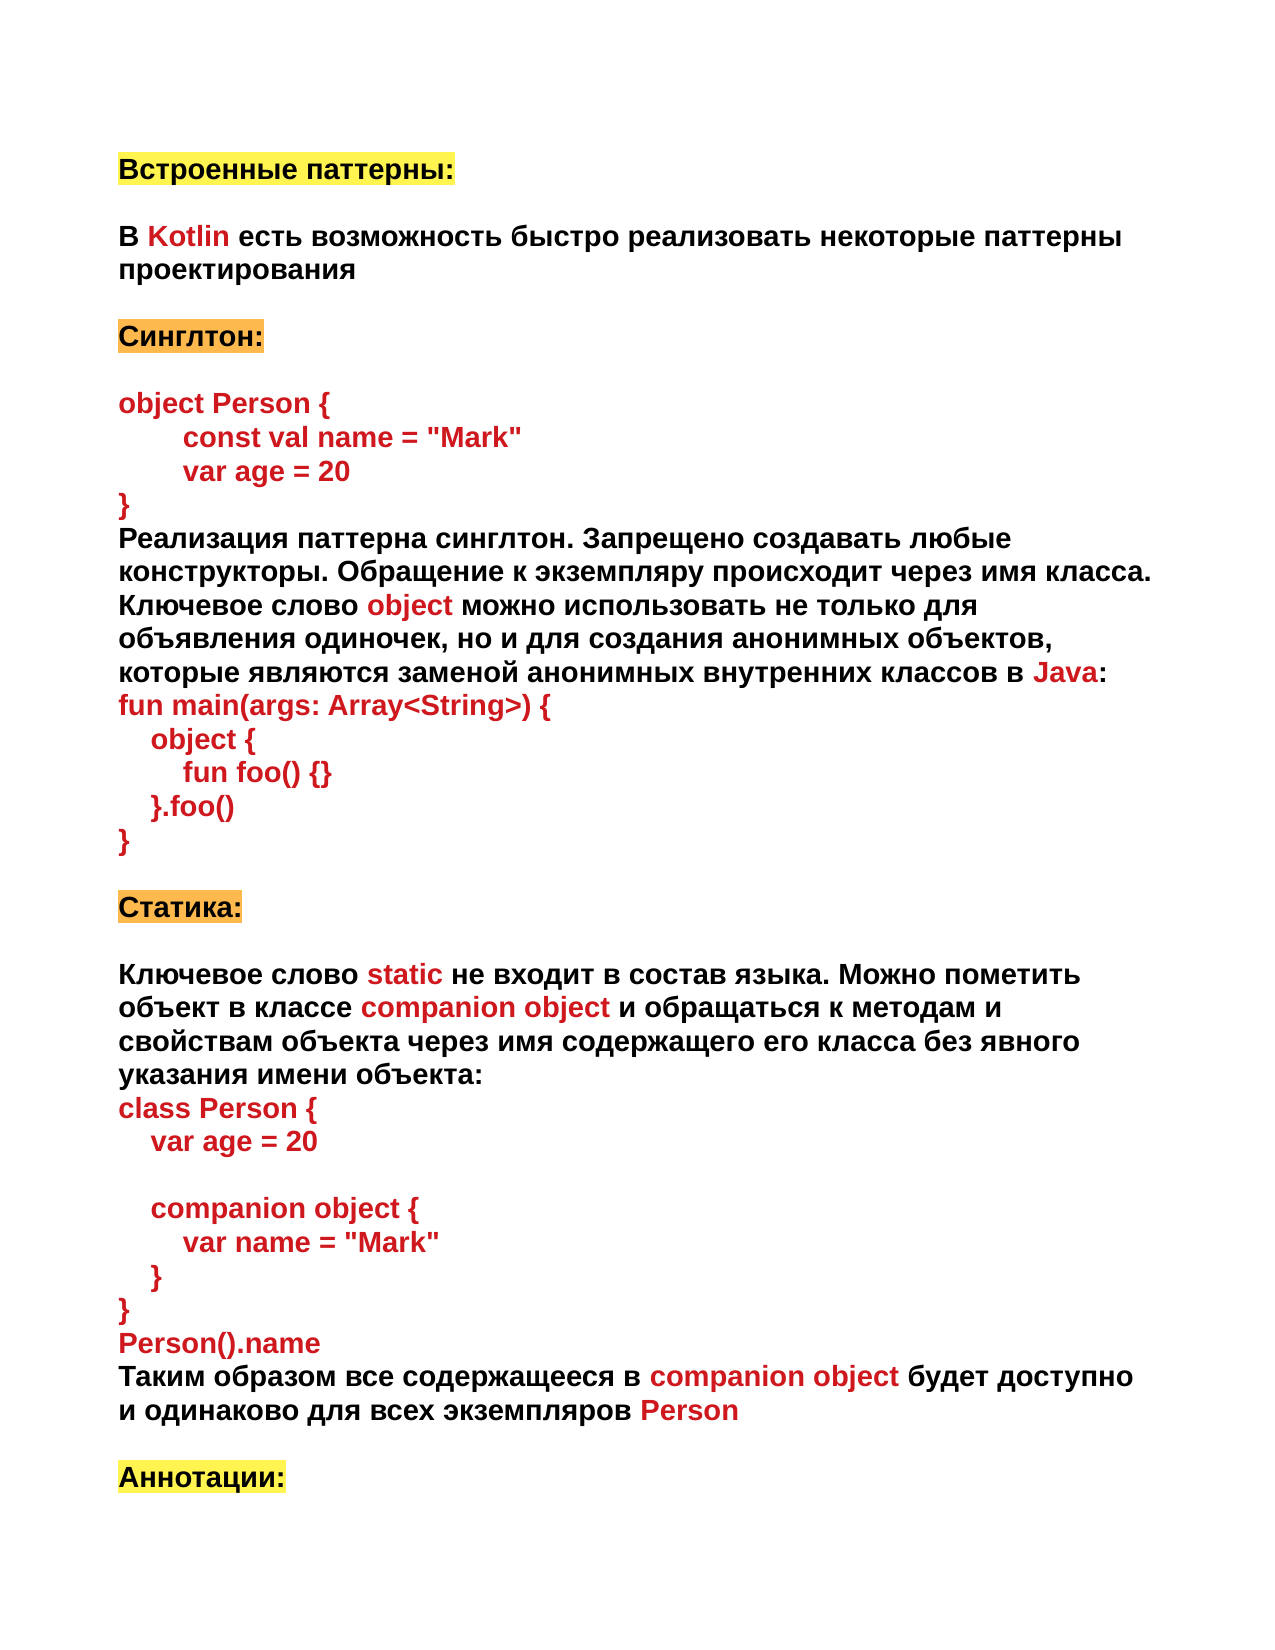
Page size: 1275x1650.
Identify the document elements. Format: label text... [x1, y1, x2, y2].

text Реализация паттерна синглтон. Запрещено создавать любые конструкторы. Обращение к экземпляру происходит через имя класса. Ключевое слово object можно использовать не только для объявления одиночек, но и для создания анонимных объектов, которые являются заменой анонимных внутренних классов в Java: [118, 521, 1157, 688]
text Person().name [118, 1326, 1157, 1359]
text object Person { [118, 386, 1157, 420]
text companion object { [118, 1191, 1157, 1225]
text В Kotlin есть возможность быстро реализовать некоторые паттерны проектирования [118, 219, 1157, 286]
text class Person { [118, 1091, 1157, 1124]
text Ключевое слово static не входит в состав языка. Можно пометить объект в классе companion object и обращаться к методам и свойствам объекта через имя содержащего его класса без явного указания имени объекта: [118, 957, 1157, 1091]
text Статика: [118, 889, 1157, 923]
text } [118, 1258, 1157, 1292]
text var name = "Mark" [118, 1225, 1157, 1258]
text }.foo() [118, 789, 1157, 822]
text var age = 20 [118, 453, 1157, 487]
text } [118, 487, 1157, 521]
text } [118, 1292, 1157, 1326]
text const val name = "Mark" [118, 420, 1157, 453]
text } [118, 822, 1157, 856]
text fun main(args: Array<String>) { [118, 688, 1157, 722]
text Таким образом все содержащееся в companion object будет доступно и одинаково для всех экземпляров Person [118, 1359, 1157, 1426]
text Синглтон: [118, 319, 1157, 353]
text var age = 20 [118, 1124, 1157, 1158]
text fun foo() {} [118, 755, 1157, 789]
text object { [118, 722, 1157, 755]
text Аннотации: [118, 1460, 1157, 1493]
text Встроенные паттерны: [118, 152, 1157, 185]
